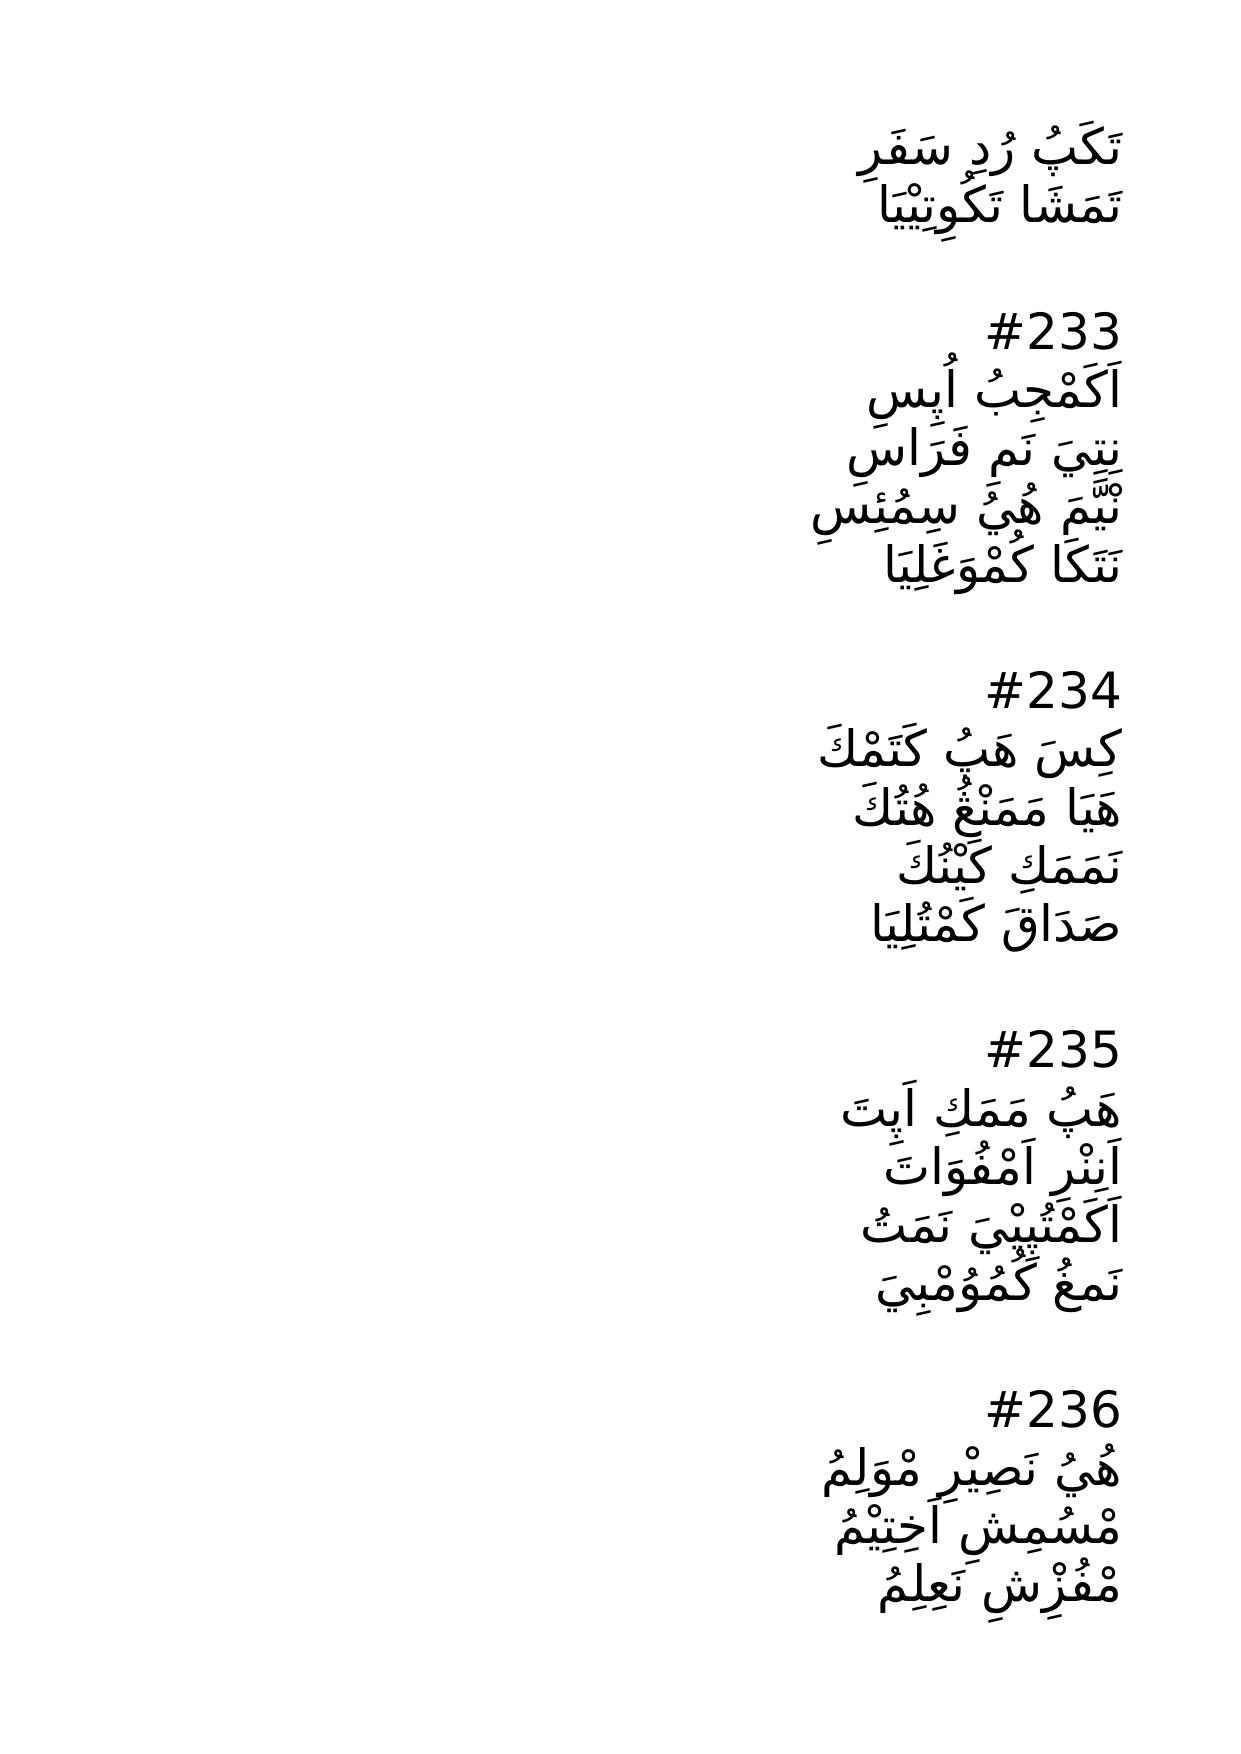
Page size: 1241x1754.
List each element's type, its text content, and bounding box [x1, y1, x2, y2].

text نْيَّمَ هُيُ سِمُئِسِ [118, 477, 1122, 536]
text صَدَاقَ كَمْتُلِيَا [118, 895, 1122, 953]
text #236 [118, 1381, 1122, 1439]
text #233 [118, 303, 1122, 361]
text مْسُمِشِ اَخِتِيْمُ [118, 1497, 1122, 1555]
text تَكَپُ رُدِ سَفَرِ [118, 118, 1122, 176]
text نَمغُ كُمُوُمْبِيَ [118, 1254, 1122, 1312]
text #235 [118, 1021, 1122, 1079]
text نَتَكَا كُمْوَغَلِيَا [118, 536, 1122, 594]
text تَمَشَا تَكُوِتِيْيَا [118, 176, 1122, 234]
text هَيَا مَمَنْڠُ هُتُكَ [118, 778, 1122, 837]
text هَپُ مَمَكِ اَپِتَ [118, 1079, 1122, 1138]
text #234 [118, 662, 1122, 720]
text مْفُزِْشِ نَعِلِمُ [118, 1555, 1122, 1613]
text اَكَمْتُپِيْيَ نَمَتُ [118, 1196, 1122, 1254]
text نَمَمَكِ كَيْنُكَ [118, 837, 1122, 895]
text هُيُ نَصِيْرِ مْوَلِمُ [118, 1439, 1122, 1497]
text اَكَمْجِبُ اُپِسِ [118, 361, 1122, 419]
text نِتِيَ نَمِ فَرَاسِ [118, 419, 1122, 477]
text كِسَ هَپُ كَتَمْكَ [118, 720, 1122, 778]
text اَنِنْرِ اَمْفُوَاتَ [118, 1138, 1122, 1196]
